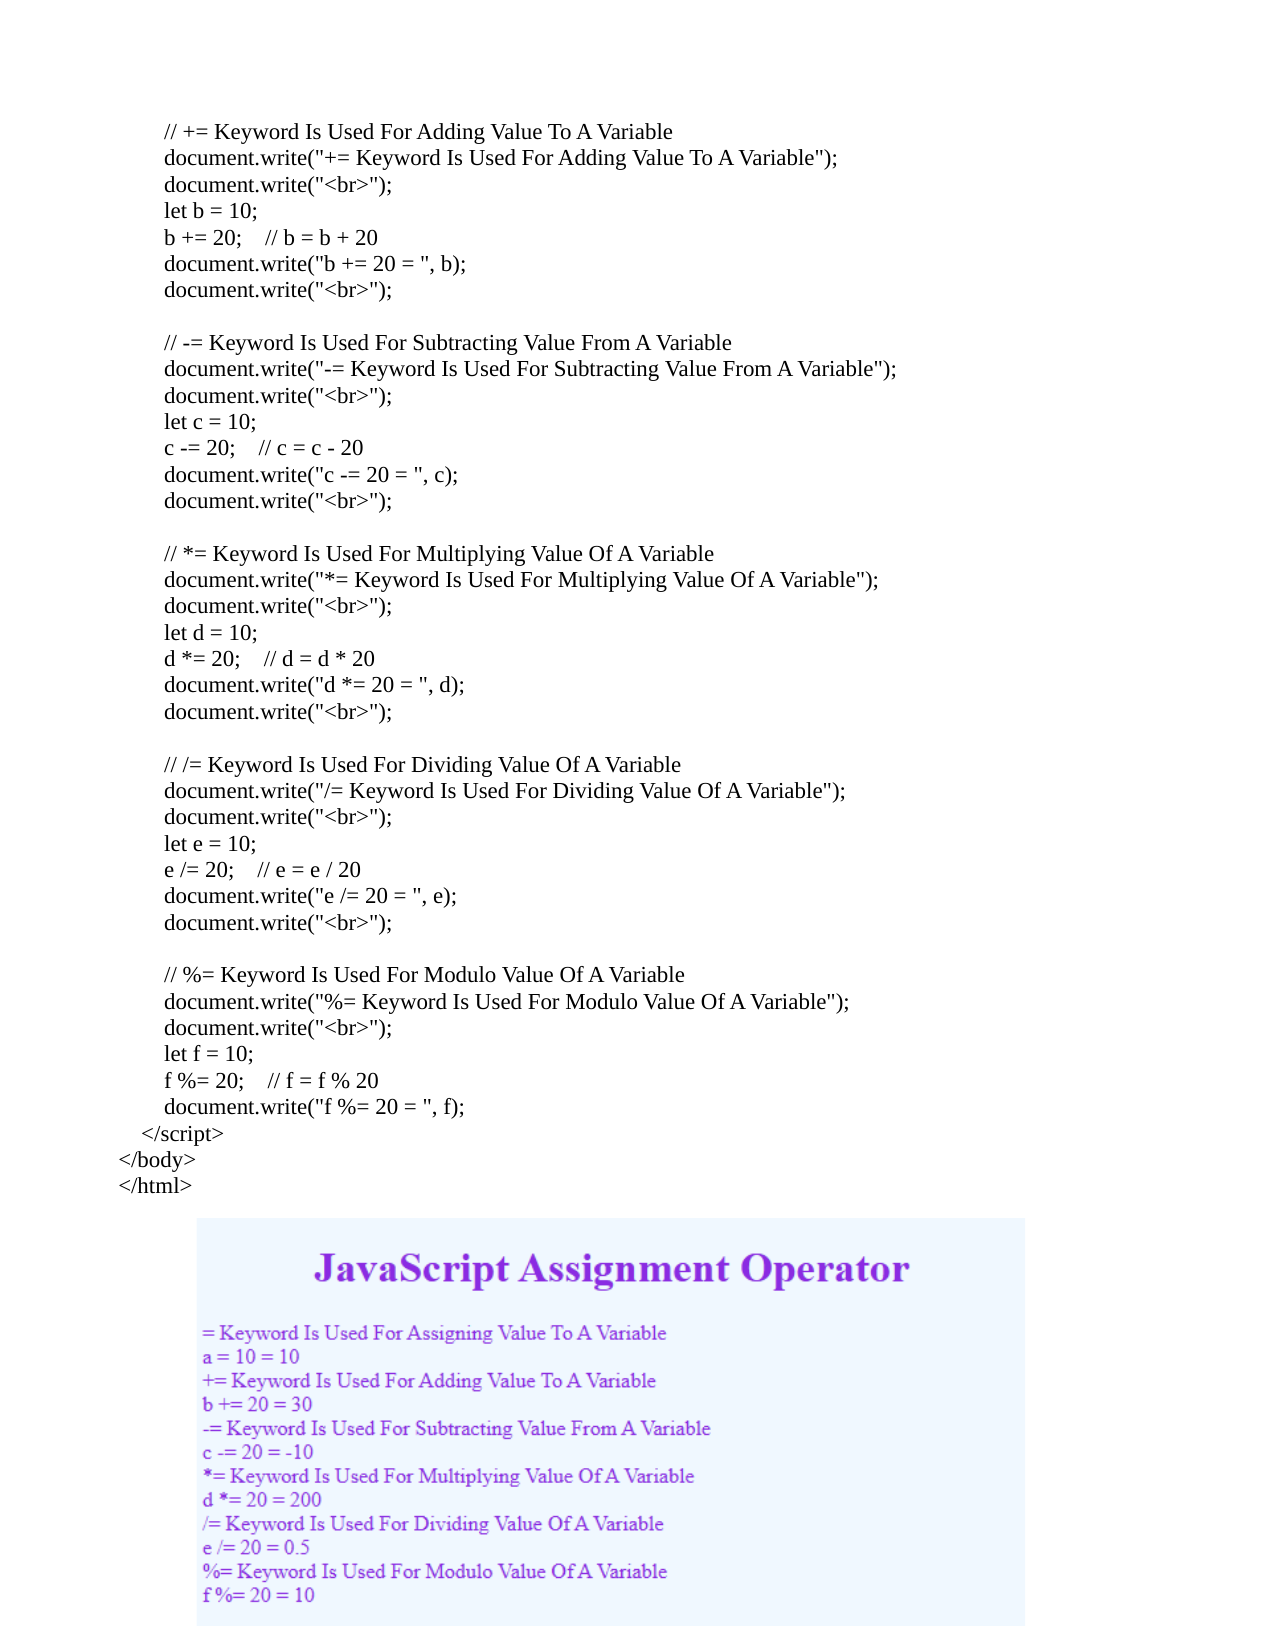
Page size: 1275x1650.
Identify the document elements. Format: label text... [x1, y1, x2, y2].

text document.write("<br>"); [118, 1014, 1157, 1041]
text document.write("%= Keyword Is Used For Modulo Value Of A Variable"); [118, 988, 1157, 1014]
text // -= Keyword Is Used For Subtracting Value From A Variable [118, 329, 1157, 355]
text document.write("*= Keyword Is Used For Multiplying Value Of A Variable"); [118, 566, 1157, 592]
text let c = 10; [118, 408, 1157, 434]
text d *= 20; // d = d * 20 [118, 645, 1157, 672]
text document.write("<br>"); [118, 698, 1157, 724]
picture [196, 1218, 1026, 1626]
text document.write("+= Keyword Is Used For Adding Value To A Variable"); [118, 144, 1157, 171]
text document.write("<br>"); [118, 592, 1157, 619]
text document.write("<br>"); [118, 171, 1157, 197]
text document.write("<br>"); [118, 487, 1157, 513]
text c -= 20; // c = c - 20 [118, 434, 1157, 461]
text document.write("b += 20 = ", b); [118, 250, 1157, 276]
text let b = 10; [118, 197, 1157, 223]
text f %= 20; // f = f % 20 [118, 1067, 1157, 1093]
text let f = 10; [118, 1041, 1157, 1067]
text </body> [118, 1146, 1157, 1172]
text </html> [118, 1172, 1157, 1199]
text document.write("e /= 20 = ", e); [118, 882, 1157, 909]
text document.write("-= Keyword Is Used For Subtracting Value From A Variable"); [118, 355, 1157, 382]
text document.write("f %= 20 = ", f); [118, 1093, 1157, 1119]
text document.write("<br>"); [118, 803, 1157, 830]
text b += 20; // b = b + 20 [118, 223, 1157, 250]
text </script> [118, 1119, 1157, 1146]
text document.write("<br>"); [118, 909, 1157, 935]
text e /= 20; // e = e / 20 [118, 856, 1157, 882]
text // *= Keyword Is Used For Multiplying Value Of A Variable [118, 540, 1157, 566]
text document.write("d *= 20 = ", d); [118, 672, 1157, 698]
text let d = 10; [118, 619, 1157, 645]
text document.write("/= Keyword Is Used For Dividing Value Of A Variable"); [118, 777, 1157, 803]
text let e = 10; [118, 830, 1157, 856]
text document.write("<br>"); [118, 276, 1157, 303]
text // += Keyword Is Used For Adding Value To A Variable [118, 118, 1157, 144]
text document.write("<br>"); [118, 382, 1157, 408]
text // %= Keyword Is Used For Modulo Value Of A Variable [118, 961, 1157, 988]
text // /= Keyword Is Used For Dividing Value Of A Variable [118, 751, 1157, 777]
text document.write("c -= 20 = ", c); [118, 461, 1157, 487]
